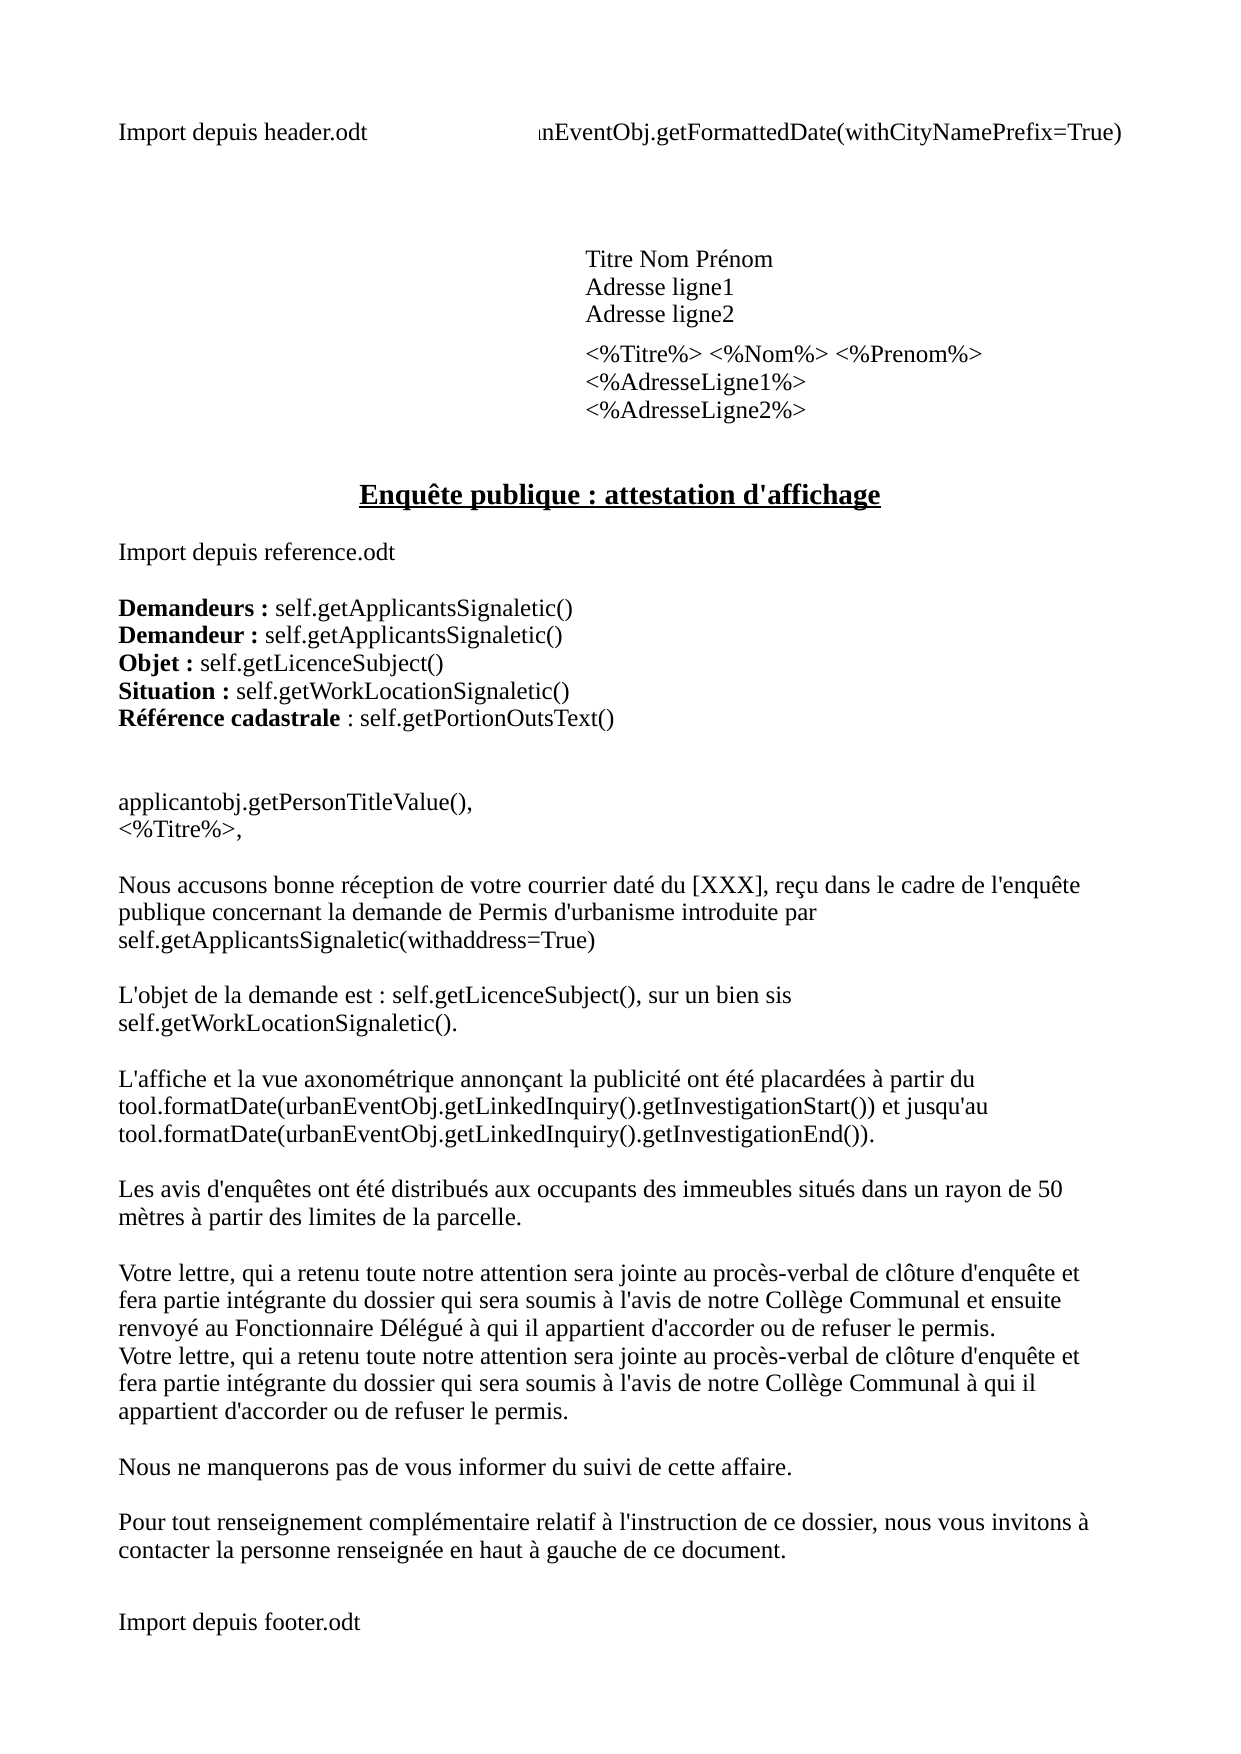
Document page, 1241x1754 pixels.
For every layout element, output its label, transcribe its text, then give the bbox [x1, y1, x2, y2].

text Votre lettre, qui a retenu toute notre attention sera jointe au procès-verbal de clôture d'enquête et fera partie intégrante du dossier qui sera soumis à l'avis de notre Collège Communal et ensuite renvoyé au Fonctionnaire Délégué à qui il appartient d'accorder ou de refuser le permis. [118, 1259, 1122, 1342]
text L'objet de la demande est : self.getLicenceSubject(), sur un bien sis self.getWorkLocationSignaletic(). [118, 982, 1122, 1037]
text Nous ne manquerons pas de vous informer du suivi de cette affaire. [118, 1453, 1122, 1480]
text Les avis d'enquêtes ont été distribués aux occupants des immeubles situés dans un rayon de 50 mètres à partir des limites de la parcelle. [118, 1176, 1122, 1231]
text <%Titre%>, [118, 815, 1122, 843]
text Demandeur : self.getApplicantsSignaletic() [118, 621, 1122, 649]
text Situation : self.getWorkLocationSignaletic() [118, 677, 1122, 704]
text Nous accusons bonne réception de votre courrier daté du [XXX], reçu dans le cadre de l'enquête publique concernant la demande de Permis d'urbanisme introduite par self.getApplicantsSignaletic(withaddress=True) [118, 871, 1122, 954]
text <%Titre%> <%Nom%> <%Prenom%> <%AdresseLigne1%> <%AdresseLigne2%> [585, 341, 1036, 424]
text Import depuis header.odt [118, 118, 539, 146]
text applicantobj.getPersonTitleValue(), [118, 788, 1122, 815]
text Référence cadastrale : self.getPortionOutsText() [118, 704, 1122, 732]
text Objet : self.getLicenceSubject() [118, 649, 1122, 677]
text Demandeurs : self.getApplicantsSignaletic() [118, 594, 1122, 621]
text Titre Nom Prénom Adresse ligne1 Adresse ligne2 [585, 245, 1036, 328]
text L'affiche et la vue axonométrique annonçant la publicité ont été placardées à partir du tool.formatDate(urbanEventObj.getLinkedInquiry().getInvestigationStart()) et jusqu'au tool.formatDate(urbanEventObj.getLinkedInquiry().getInvestigationEnd()). [118, 1065, 1122, 1148]
text Import depuis reference.odt [118, 538, 1122, 566]
text urbanEventObj.getFormattedDate(withCityNamePrefix=True) [118, 118, 1122, 427]
title Enquête publique : attestation d'affichage [118, 478, 1122, 511]
text Votre lettre, qui a retenu toute notre attention sera jointe au procès-verbal de clôture d'enquête et fera partie intégrante du dossier qui sera soumis à l'avis de notre Collège Communal à qui il appartient d'accorder ou de refuser le permis. [118, 1342, 1122, 1425]
text Pour tout renseignement complémentaire relatif à l'instruction de ce dossier, nous vous invitons à contacter la personne renseignée en haut à gauche de ce document. [118, 1508, 1122, 1563]
